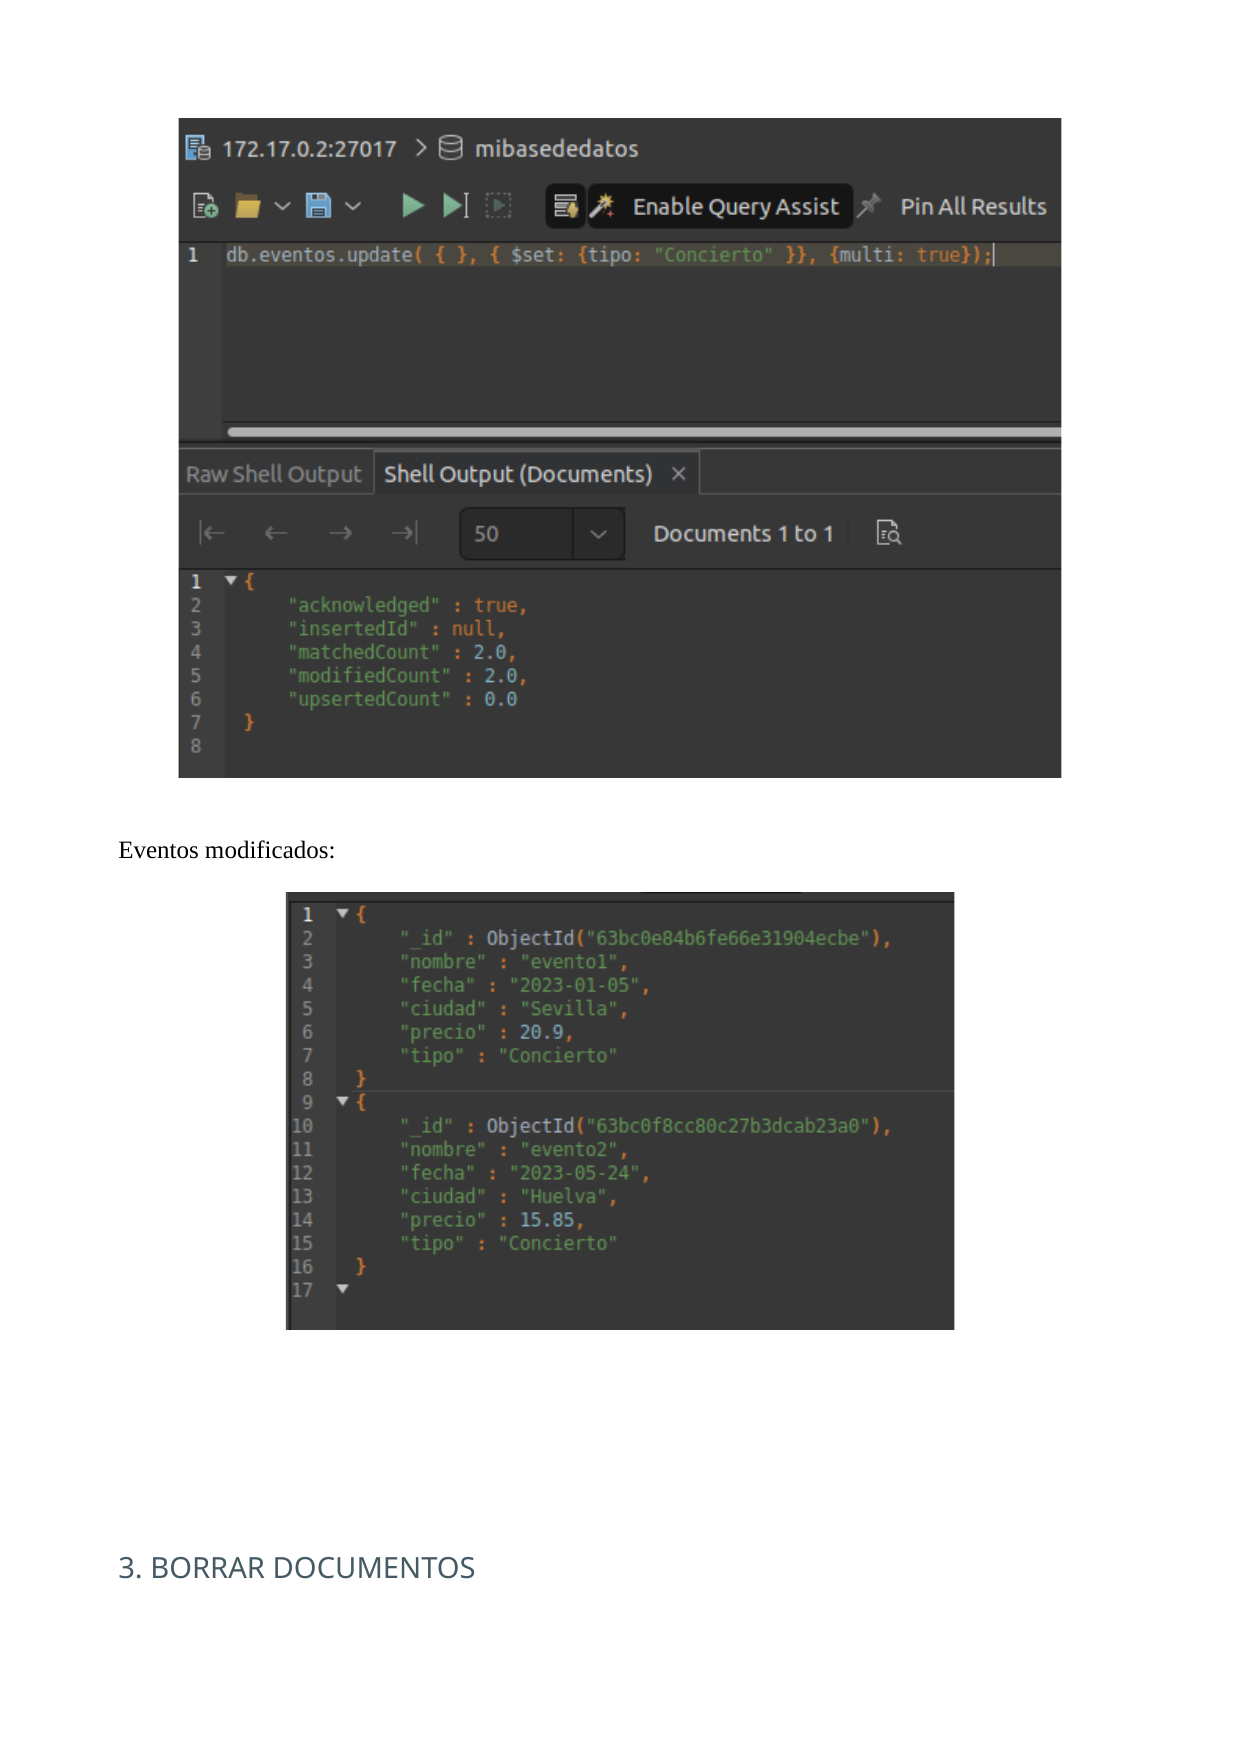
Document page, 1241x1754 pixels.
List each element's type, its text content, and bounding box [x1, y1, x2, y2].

picture [285, 892, 955, 1330]
subtitle 3. BORRAR DOCUMENTOS [118, 1548, 1122, 1587]
picture [178, 118, 1062, 778]
text Eventos modificados: [118, 835, 1122, 864]
